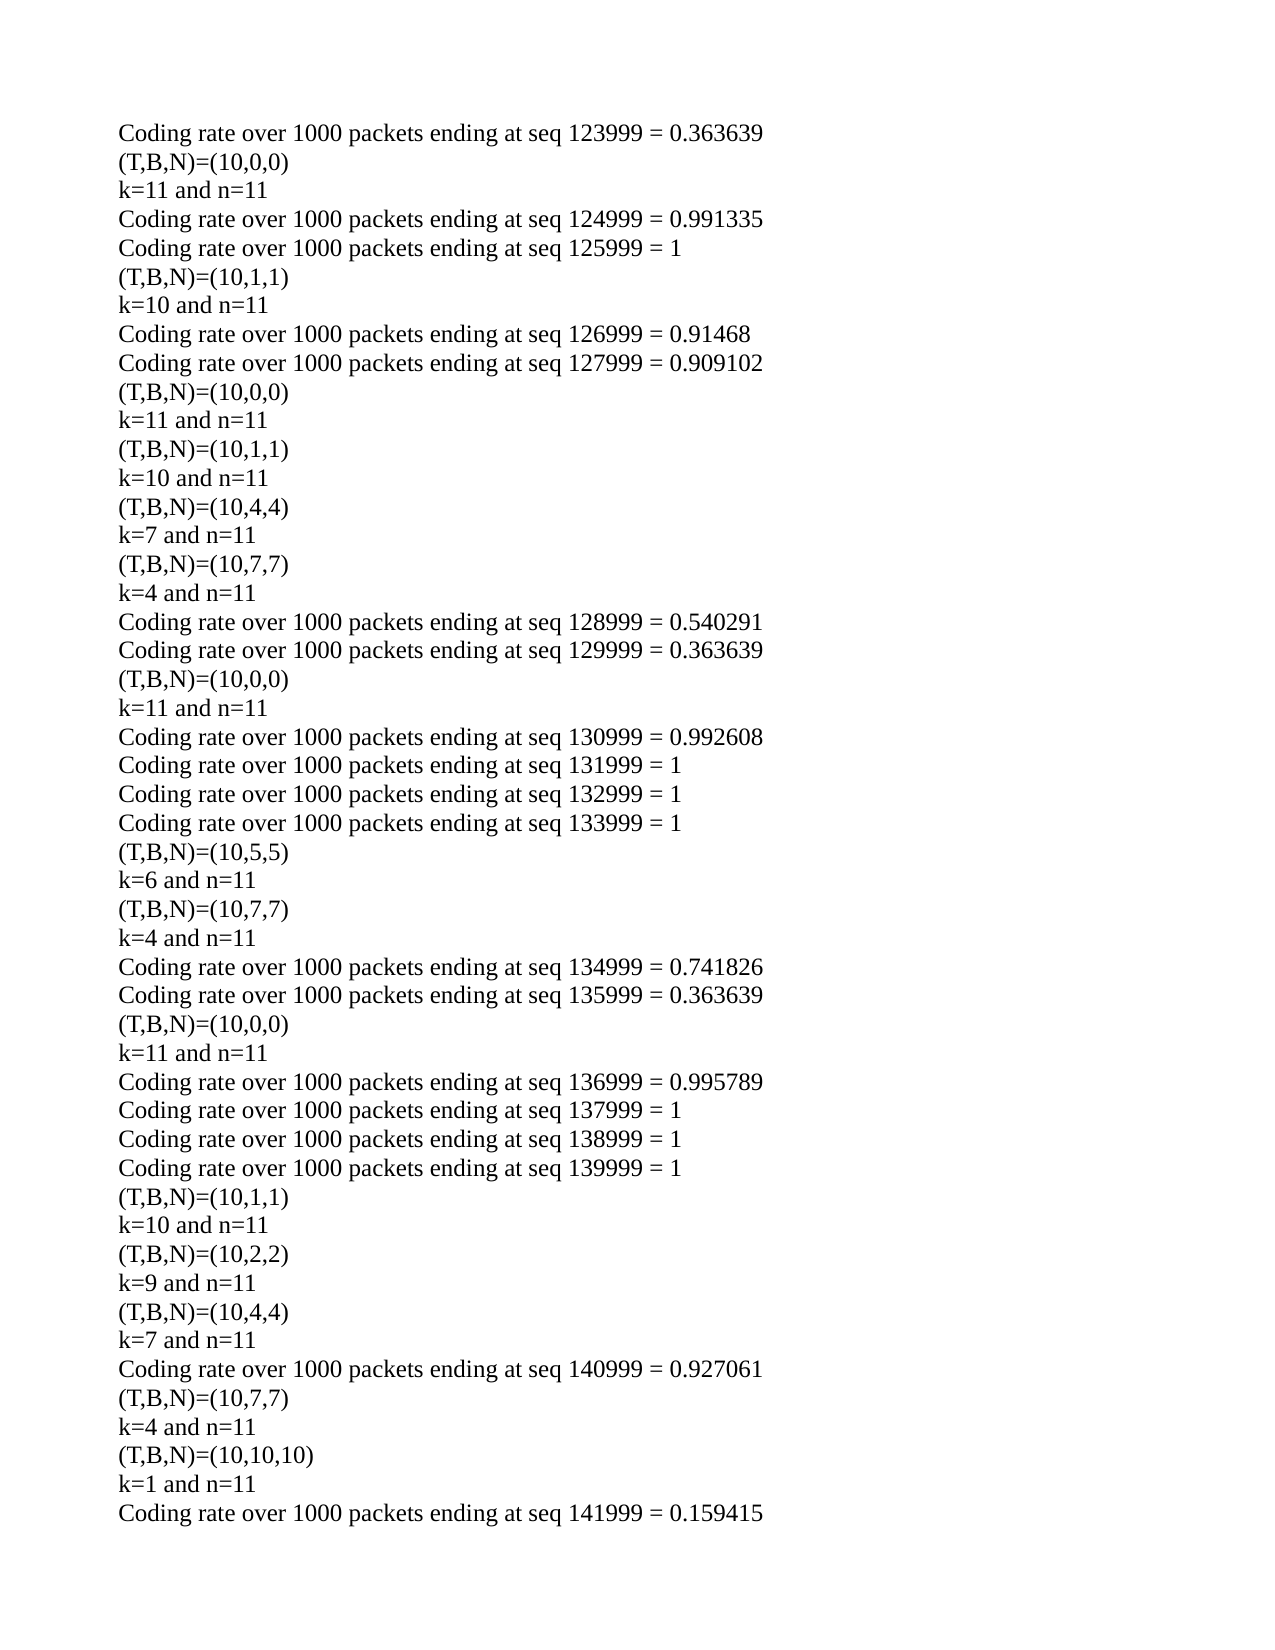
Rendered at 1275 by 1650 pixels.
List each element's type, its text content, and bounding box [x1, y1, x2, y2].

text (T,B,N)=(10,1,1) [118, 262, 1157, 291]
text Coding rate over 1000 packets ending at seq 133999 = 1 [118, 808, 1157, 837]
text Coding rate over 1000 packets ending at seq 139999 = 1 [118, 1153, 1157, 1182]
text Coding rate over 1000 packets ending at seq 138999 = 1 [118, 1124, 1157, 1153]
text (T,B,N)=(10,1,1) [118, 434, 1157, 463]
text (T,B,N)=(10,5,5) [118, 837, 1157, 866]
text k=7 and n=11 [118, 521, 1157, 549]
text Coding rate over 1000 packets ending at seq 125999 = 1 [118, 233, 1157, 262]
text Coding rate over 1000 packets ending at seq 135999 = 0.363639 [118, 981, 1157, 1009]
text Coding rate over 1000 packets ending at seq 140999 = 0.927061 [118, 1354, 1157, 1383]
text (T,B,N)=(10,0,0) [118, 147, 1157, 176]
text k=4 and n=11 [118, 1412, 1157, 1441]
text k=7 and n=11 [118, 1326, 1157, 1354]
text Coding rate over 1000 packets ending at seq 136999 = 0.995789 [118, 1067, 1157, 1096]
text (T,B,N)=(10,2,2) [118, 1239, 1157, 1268]
text Coding rate over 1000 packets ending at seq 123999 = 0.363639 [118, 118, 1157, 147]
text (T,B,N)=(10,7,7) [118, 1383, 1157, 1412]
text Coding rate over 1000 packets ending at seq 134999 = 0.741826 [118, 952, 1157, 981]
text k=11 and n=11 [118, 693, 1157, 722]
text (T,B,N)=(10,1,1) [118, 1182, 1157, 1211]
text Coding rate over 1000 packets ending at seq 127999 = 0.909102 [118, 348, 1157, 377]
text Coding rate over 1000 packets ending at seq 124999 = 0.991335 [118, 204, 1157, 233]
text (T,B,N)=(10,0,0) [118, 664, 1157, 693]
text k=1 and n=11 [118, 1469, 1157, 1498]
text k=11 and n=11 [118, 406, 1157, 434]
text Coding rate over 1000 packets ending at seq 131999 = 1 [118, 751, 1157, 779]
text Coding rate over 1000 packets ending at seq 126999 = 0.91468 [118, 319, 1157, 348]
text k=6 and n=11 [118, 866, 1157, 894]
text k=4 and n=11 [118, 578, 1157, 607]
text (T,B,N)=(10,0,0) [118, 1009, 1157, 1038]
text k=10 and n=11 [118, 1211, 1157, 1239]
text Coding rate over 1000 packets ending at seq 130999 = 0.992608 [118, 722, 1157, 751]
text k=11 and n=11 [118, 1038, 1157, 1067]
text (T,B,N)=(10,4,4) [118, 1297, 1157, 1326]
text Coding rate over 1000 packets ending at seq 141999 = 0.159415 [118, 1498, 1157, 1527]
text k=10 and n=11 [118, 463, 1157, 492]
text k=4 and n=11 [118, 923, 1157, 952]
text k=10 and n=11 [118, 291, 1157, 319]
text (T,B,N)=(10,7,7) [118, 549, 1157, 578]
text (T,B,N)=(10,10,10) [118, 1441, 1157, 1469]
text k=9 and n=11 [118, 1268, 1157, 1297]
text (T,B,N)=(10,0,0) [118, 377, 1157, 406]
text k=11 and n=11 [118, 176, 1157, 204]
text Coding rate over 1000 packets ending at seq 128999 = 0.540291 [118, 607, 1157, 636]
text Coding rate over 1000 packets ending at seq 129999 = 0.363639 [118, 636, 1157, 664]
text (T,B,N)=(10,4,4) [118, 492, 1157, 521]
text Coding rate over 1000 packets ending at seq 137999 = 1 [118, 1096, 1157, 1124]
text (T,B,N)=(10,7,7) [118, 894, 1157, 923]
text Coding rate over 1000 packets ending at seq 132999 = 1 [118, 779, 1157, 808]
